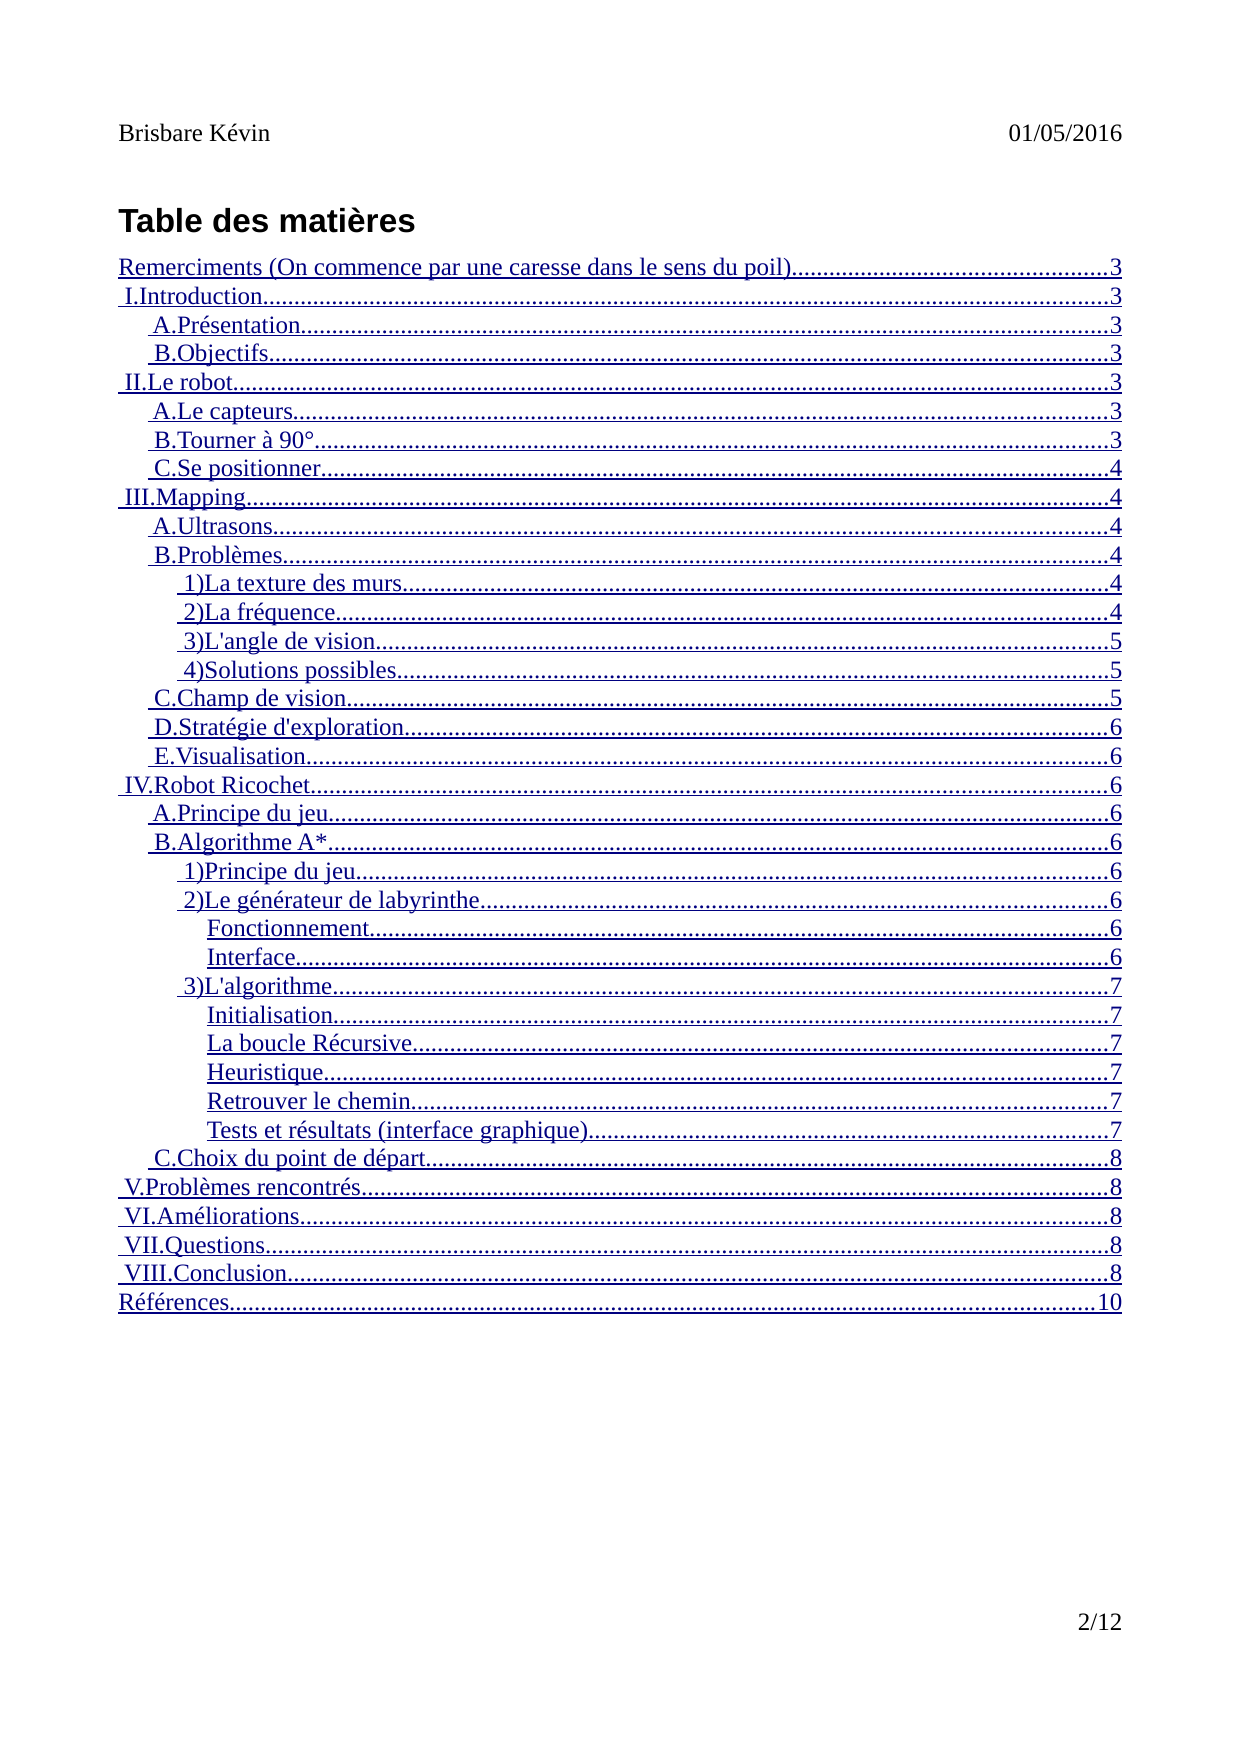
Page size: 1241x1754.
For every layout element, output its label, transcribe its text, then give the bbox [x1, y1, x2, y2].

text C.Se positionner 4 [148, 453, 1122, 478]
text B.Tourner à 90° 3 [148, 425, 1122, 450]
text 3)L'algorithme 7 [177, 971, 1122, 996]
text A.Présentation 3 [148, 310, 1122, 335]
text Remerciments (On commence par une caresse dans le sens du poil) 3 [118, 252, 1122, 277]
text C.Choix du point de départ 8 [148, 1143, 1122, 1168]
text 2)La fréquence 4 [177, 597, 1122, 622]
text VI.Améliorations 8 [118, 1201, 1122, 1226]
text Tests et résultats (interface graphique) 7 [207, 1115, 1122, 1140]
text A.Ultrasons 4 [148, 511, 1122, 536]
text B.Objectifs 3 [148, 338, 1122, 363]
text Retrouver le chemin 7 [207, 1086, 1122, 1111]
text D.Stratégie d'exploration 6 [148, 712, 1122, 737]
text E.Visualisation 6 [148, 741, 1122, 766]
text La boucle Récursive 7 [207, 1028, 1122, 1053]
text Interface 6 [207, 942, 1122, 967]
text A.Le capteurs 3 [148, 396, 1122, 421]
text B.Algorithme A* 6 [148, 827, 1122, 852]
text Références 10 [118, 1287, 1122, 1312]
text II.Le robot 3 [118, 367, 1122, 392]
text V.Problèmes rencontrés 8 [118, 1172, 1122, 1197]
text C.Champ de vision 5 [148, 683, 1122, 708]
subtitle Table des matières [118, 201, 1122, 240]
text 3)L'angle de vision 5 [177, 626, 1122, 651]
text 1)Principe du jeu 6 [177, 856, 1122, 881]
text B.Problèmes 4 [148, 540, 1122, 565]
text VII.Questions 8 [118, 1230, 1122, 1255]
text 4)Solutions possibles 5 [177, 655, 1122, 680]
text I.Introduction 3 [118, 281, 1122, 306]
text 1)La texture des murs 4 [177, 568, 1122, 593]
text 2)Le générateur de labyrinthe 6 [177, 885, 1122, 910]
text Initialisation 7 [207, 1000, 1122, 1025]
text III.Mapping 4 [118, 482, 1122, 507]
text Heuristique 7 [207, 1057, 1122, 1082]
text A.Principe du jeu 6 [148, 798, 1122, 823]
text VIII.Conclusion 8 [118, 1258, 1122, 1283]
text Fonctionnement 6 [207, 913, 1122, 938]
text IV.Robot Ricochet 6 [118, 770, 1122, 795]
